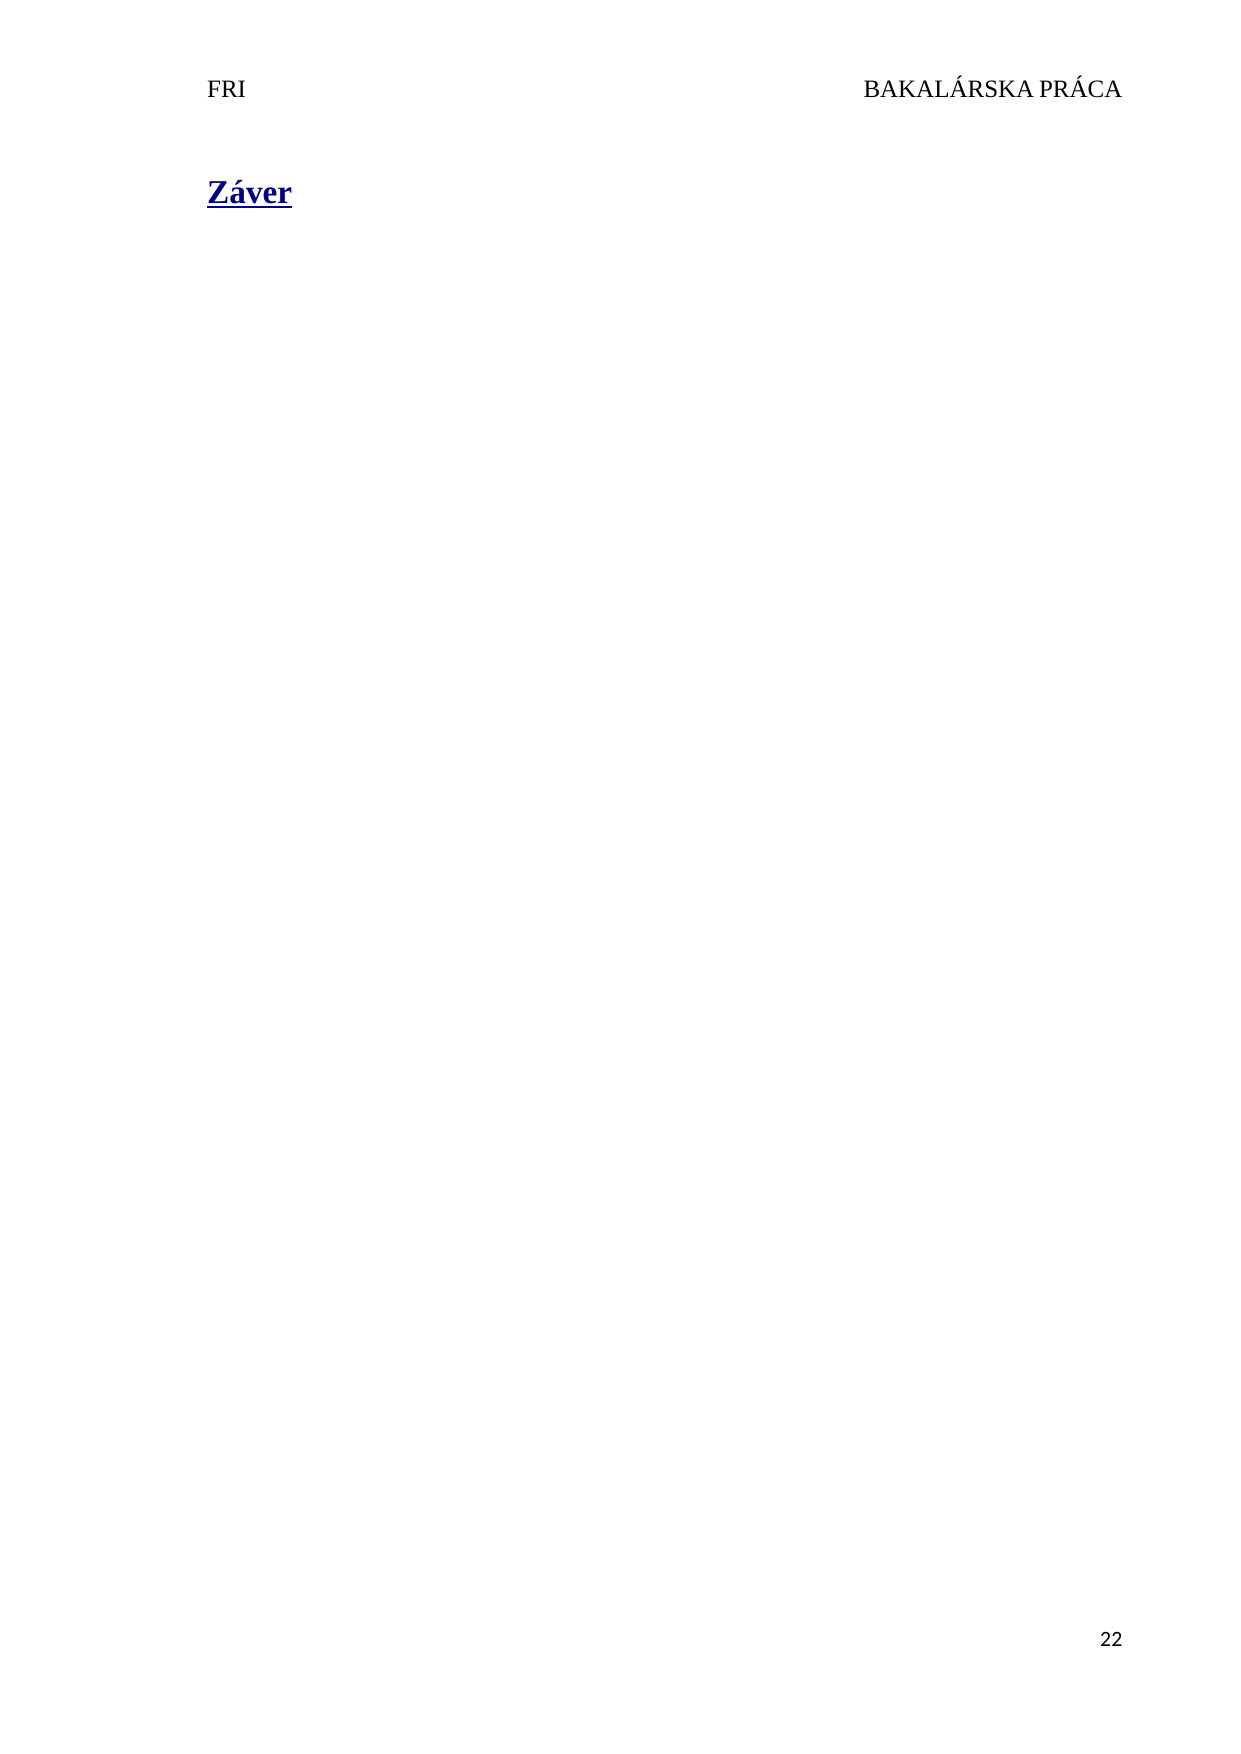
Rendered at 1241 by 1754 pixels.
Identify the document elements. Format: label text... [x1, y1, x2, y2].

subtitle Záver [207, 173, 1122, 211]
